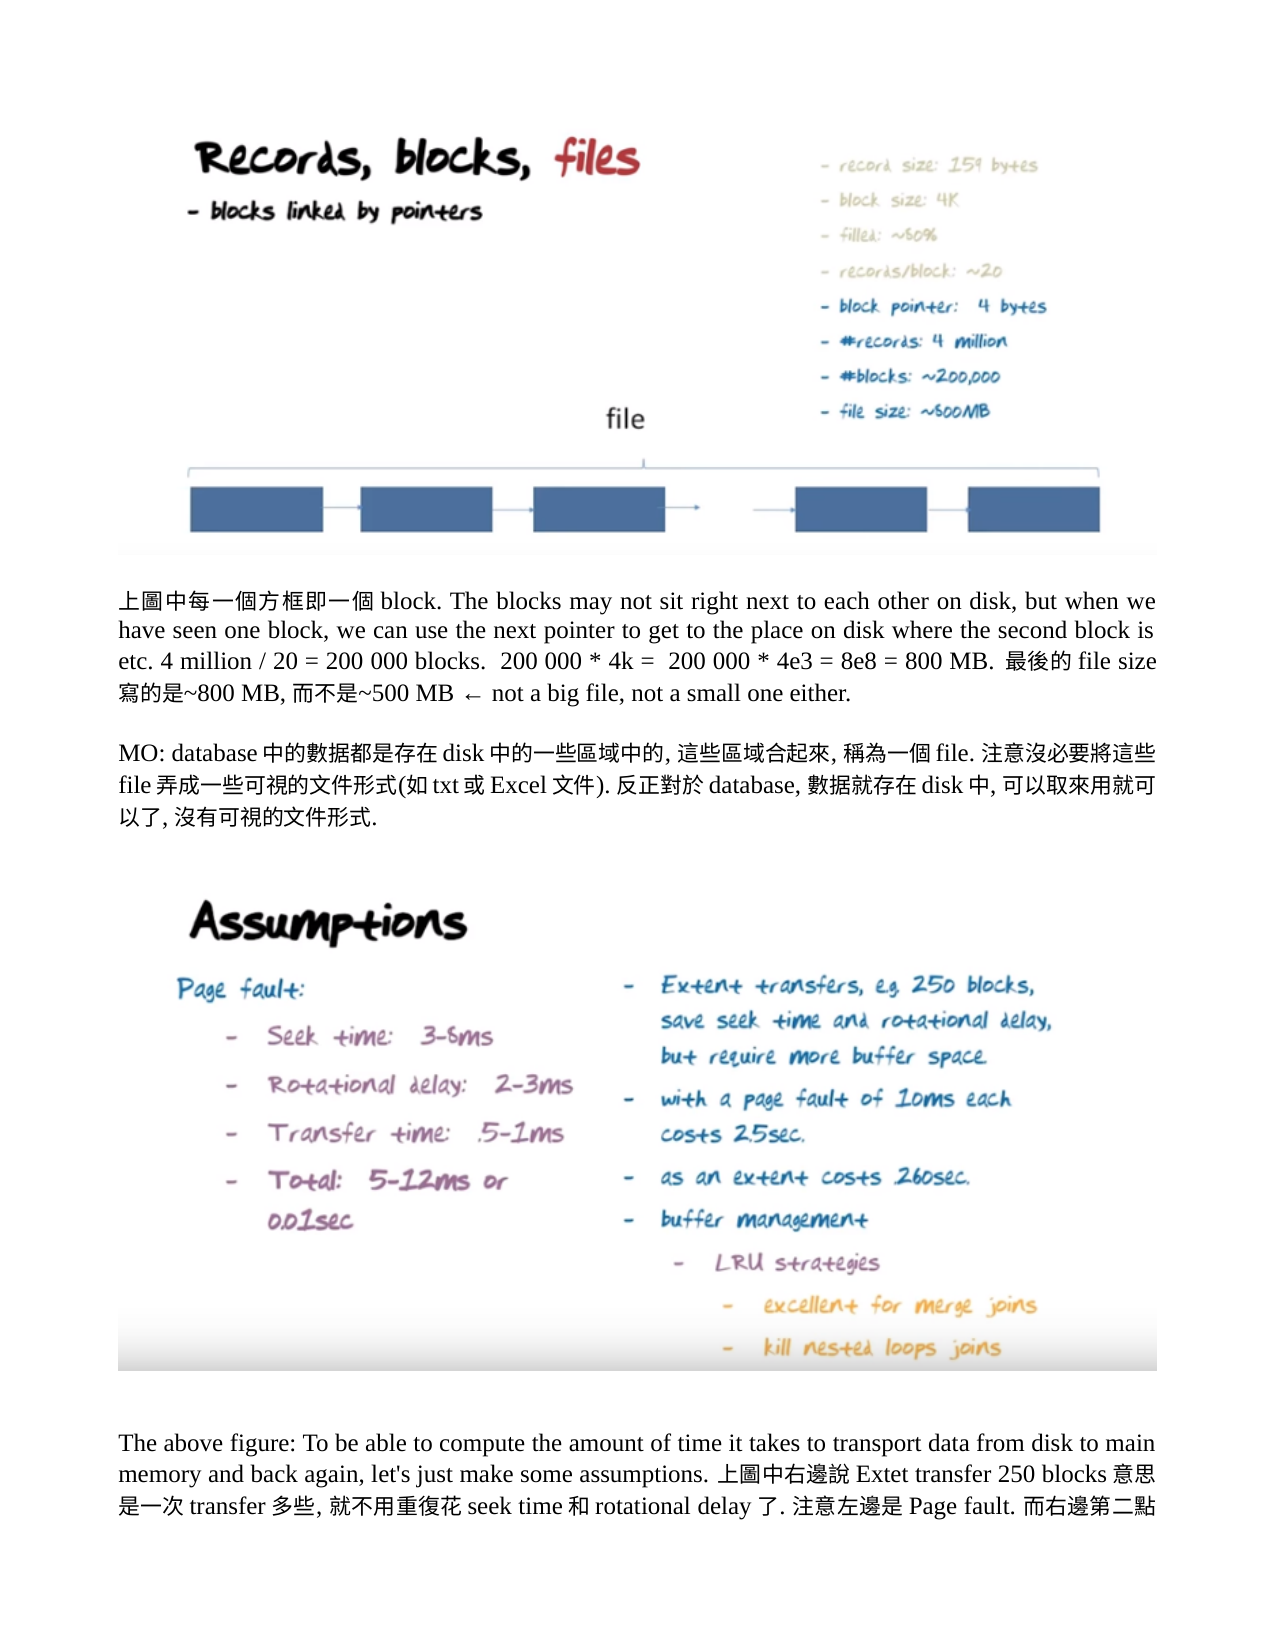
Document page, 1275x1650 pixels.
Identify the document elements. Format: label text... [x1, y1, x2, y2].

text MO: database中的數据都是存在disk中的一些區域中的, 這些區域合起來, 稱為一個file. 注意沒必要將這些file弄成一些可視的文件形式(如txt或Excel文件). 反正對於database, 數据就存在disk中, 可以取來用就可以了, 沒有可視的文件形式. [118, 736, 1157, 831]
text 上圖中每一個方框即一個block. The blocks may not sit right next to each other on disk, but when we have seen one block, we can use the next pointer to get to the place on disk where the second block is etc. 4 million / 20 = 200 000 blocks. 200 000 * 4k = 200 000 * 4e3 = 8e8 = 800 MB. 最後的file size寫的是~800 MB, 而不是~500 MB ← not a big file, not a small one either. [118, 584, 1157, 708]
picture [118, 888, 1157, 1371]
text The above figure: To be able to compute the amount of time it takes to transport data from disk to main memory and back again, let's just make some assumptions. 上圖中右邊說Extet transfer 250 blocks意思是一次transfer多些, 就不用重復花seek time和rotational delay了. 注意左邊是Page fault. 而右邊第二點 [118, 1428, 1157, 1520]
picture [118, 118, 1157, 555]
